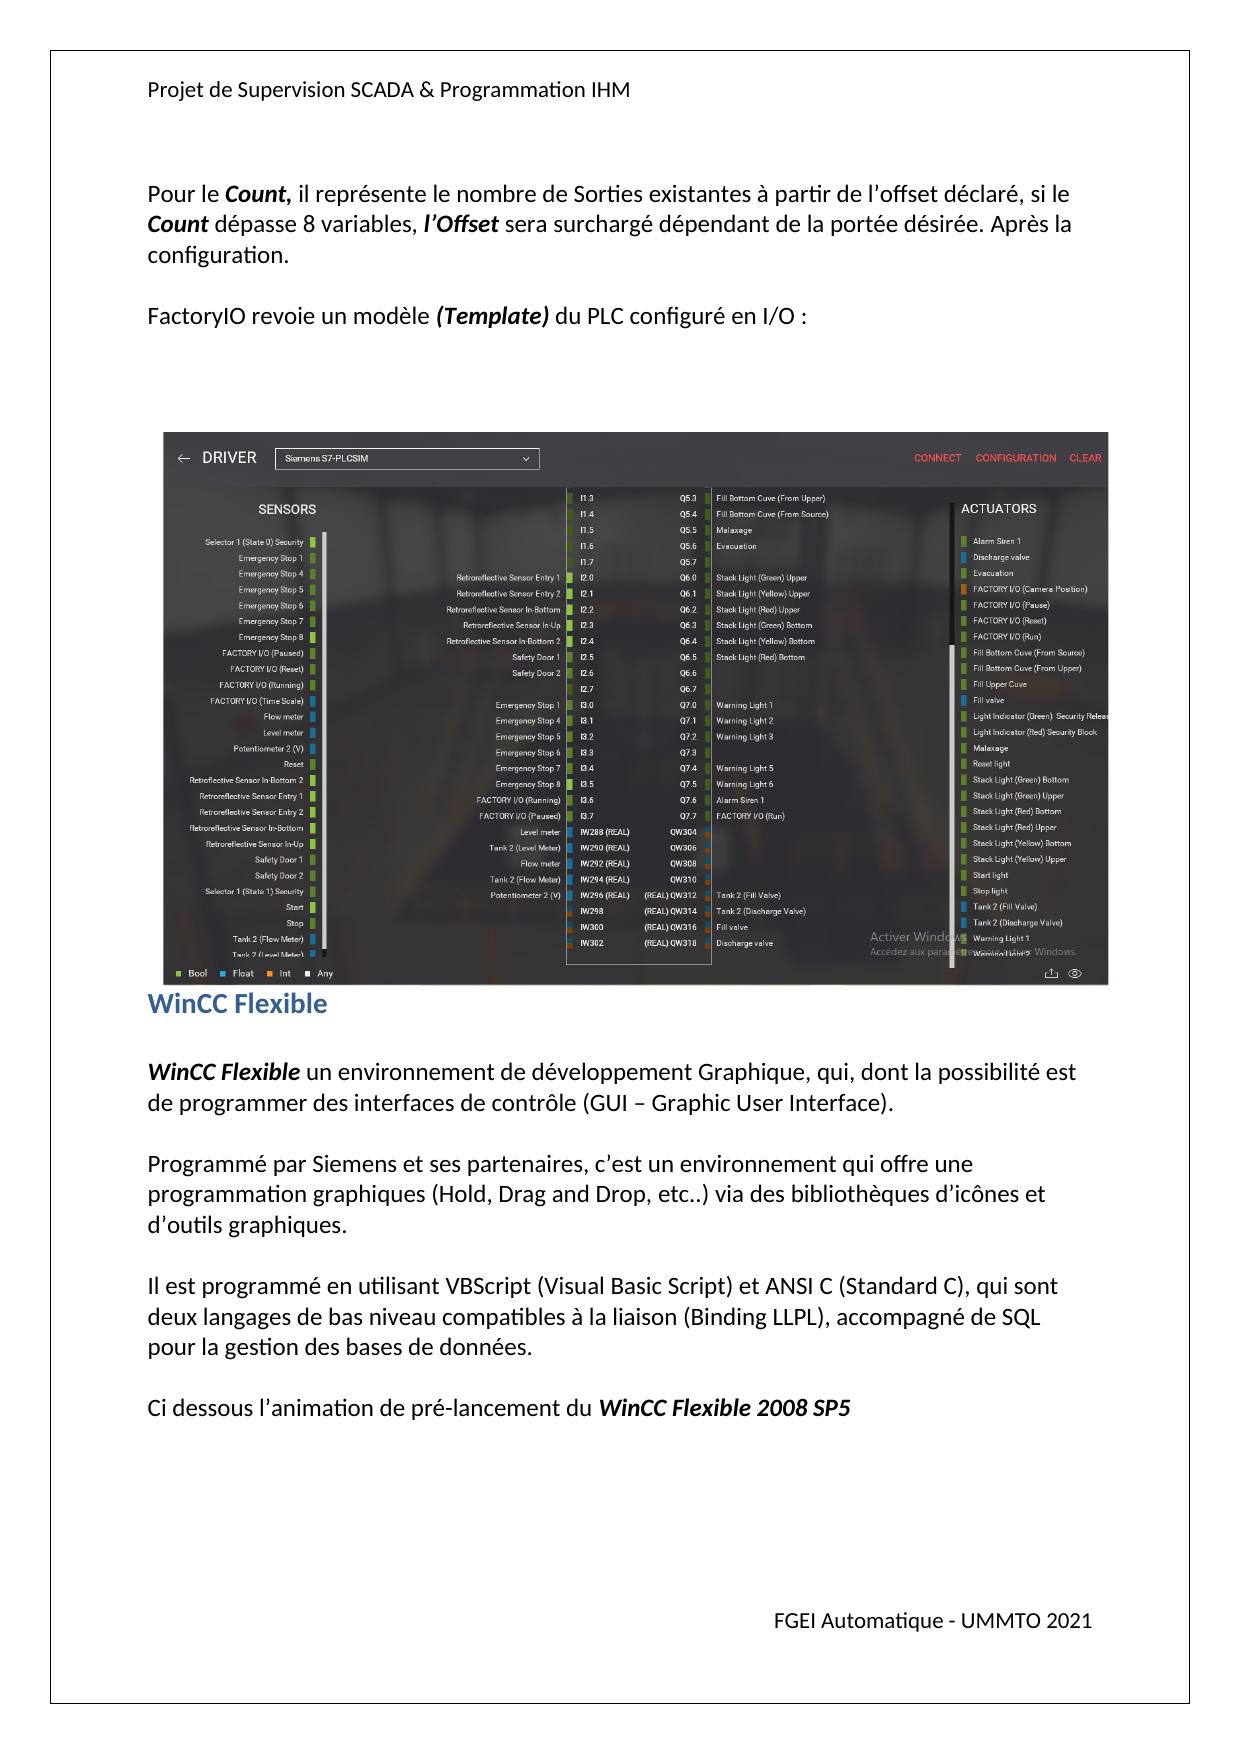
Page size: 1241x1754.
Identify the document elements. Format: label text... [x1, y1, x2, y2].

text FactoryIO revoie un modèle (Template) du PLC configuré en I/O : [147, 300, 1093, 331]
text WinCC Flexible [147, 740, 1093, 1021]
text WinCC Flexible un environnement de développement Graphique, qui, dont la possibilité est de programmer des interfaces de contrôle (GUI – Graphic User Interface). [147, 1056, 1093, 1117]
text Programmé par Siemens et ses partenaires, c’est un environnement qui offre une programmation graphiques (Hold, Drag and Drop, etc..) via des bibliothèques d’icônes et d’outils graphiques. [147, 1148, 1093, 1239]
text Pour le Count, il représente le nombre de Sorties existantes à partir de l’offset déclaré, si le Count dépasse 8 variables, l’Offset sera surchargé dépendant de la portée désirée. Après la configuration. [147, 178, 1093, 269]
text Ci dessous l’animation de pré-lancement du WinCC Flexible 2008 SP5 [147, 1392, 1093, 1423]
text Il est programmé en utilisant VBScript (Visual Basic Script) et ANSI C (Standard C), qui sont deux langages de bas niveau compatibles à la liaison (Binding LLPL), accompagné de SQL pour la gestion des bases de données. [147, 1270, 1093, 1362]
